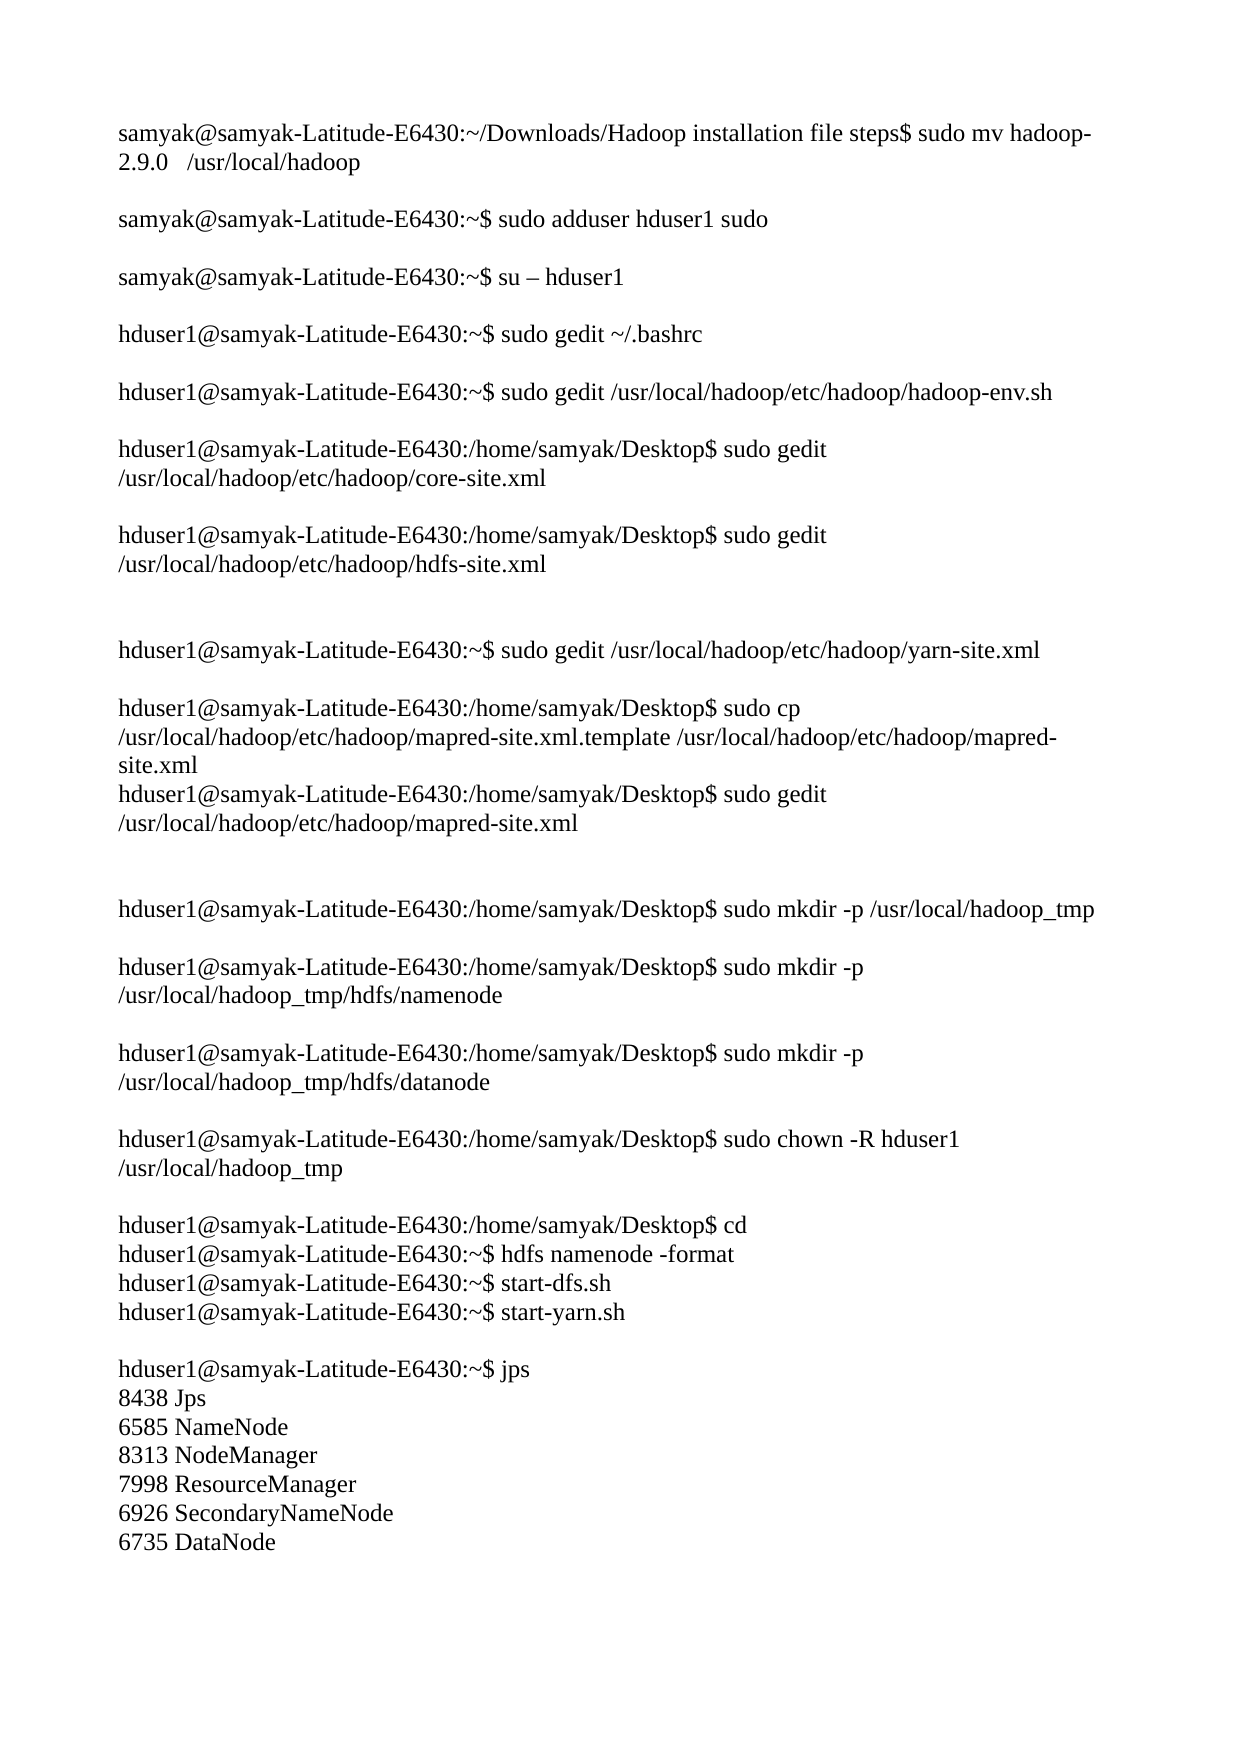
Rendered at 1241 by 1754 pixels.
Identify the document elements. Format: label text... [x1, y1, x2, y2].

text hduser1@samyak-Latitude-E6430:/home/samyak/Desktop$ sudo gedit /usr/local/hadoop/etc/hadoop/core-site.xml [118, 434, 1122, 492]
text 6585 NameNode [118, 1412, 1122, 1441]
text samyak@samyak-Latitude-E6430:~$ su – hduser1 [118, 262, 1122, 291]
text hduser1@samyak-Latitude-E6430:~$ start-yarn.sh [118, 1297, 1122, 1326]
text hduser1@samyak-Latitude-E6430:~$ sudo gedit ~/.bashrc [118, 319, 1122, 348]
text hduser1@samyak-Latitude-E6430:/home/samyak/Desktop$ cd [118, 1211, 1122, 1239]
text hduser1@samyak-Latitude-E6430:~$ sudo gedit /usr/local/hadoop/etc/hadoop/yarn-site.xml [118, 636, 1122, 664]
text samyak@samyak-Latitude-E6430:~$ sudo adduser hduser1 sudo [118, 204, 1122, 233]
text hduser1@samyak-Latitude-E6430:~$ sudo gedit /usr/local/hadoop/etc/hadoop/hadoop-env.sh [118, 377, 1122, 406]
text hduser1@samyak-Latitude-E6430:/home/samyak/Desktop$ sudo gedit /usr/local/hadoop/etc/hadoop/hdfs-site.xml [118, 521, 1122, 578]
text hduser1@samyak-Latitude-E6430:/home/samyak/Desktop$ sudo cp /usr/local/hadoop/etc/hadoop/mapred-site.xml.template /usr/local/hadoop/etc/hadoop/mapred-site.xml [118, 693, 1122, 779]
text 6926 SecondaryNameNode [118, 1498, 1122, 1527]
text 7998 ResourceManager [118, 1469, 1122, 1498]
text hduser1@samyak-Latitude-E6430:/home/samyak/Desktop$ sudo mkdir -p /usr/local/hadoop_tmp [118, 894, 1122, 923]
text 8313 NodeManager [118, 1441, 1122, 1469]
text hduser1@samyak-Latitude-E6430:/home/samyak/Desktop$ sudo mkdir -p /usr/local/hadoop_tmp/hdfs/namenode [118, 952, 1122, 1009]
text samyak@samyak-Latitude-E6430:~/Downloads/Hadoop installation file steps$ sudo mv hadoop-2.9.0 /usr/local/hadoop [118, 118, 1122, 176]
text 6735 DataNode [118, 1527, 1122, 1556]
text hduser1@samyak-Latitude-E6430:/home/samyak/Desktop$ sudo gedit /usr/local/hadoop/etc/hadoop/mapred-site.xml [118, 779, 1122, 837]
text hduser1@samyak-Latitude-E6430:/home/samyak/Desktop$ sudo mkdir -p /usr/local/hadoop_tmp/hdfs/datanode [118, 1038, 1122, 1096]
text hduser1@samyak-Latitude-E6430:/home/samyak/Desktop$ sudo chown -R hduser1 /usr/local/hadoop_tmp [118, 1124, 1122, 1182]
text 8438 Jps [118, 1383, 1122, 1412]
text hduser1@samyak-Latitude-E6430:~$ jps [118, 1354, 1122, 1383]
text hduser1@samyak-Latitude-E6430:~$ hdfs namenode -format [118, 1239, 1122, 1268]
text hduser1@samyak-Latitude-E6430:~$ start-dfs.sh [118, 1268, 1122, 1297]
